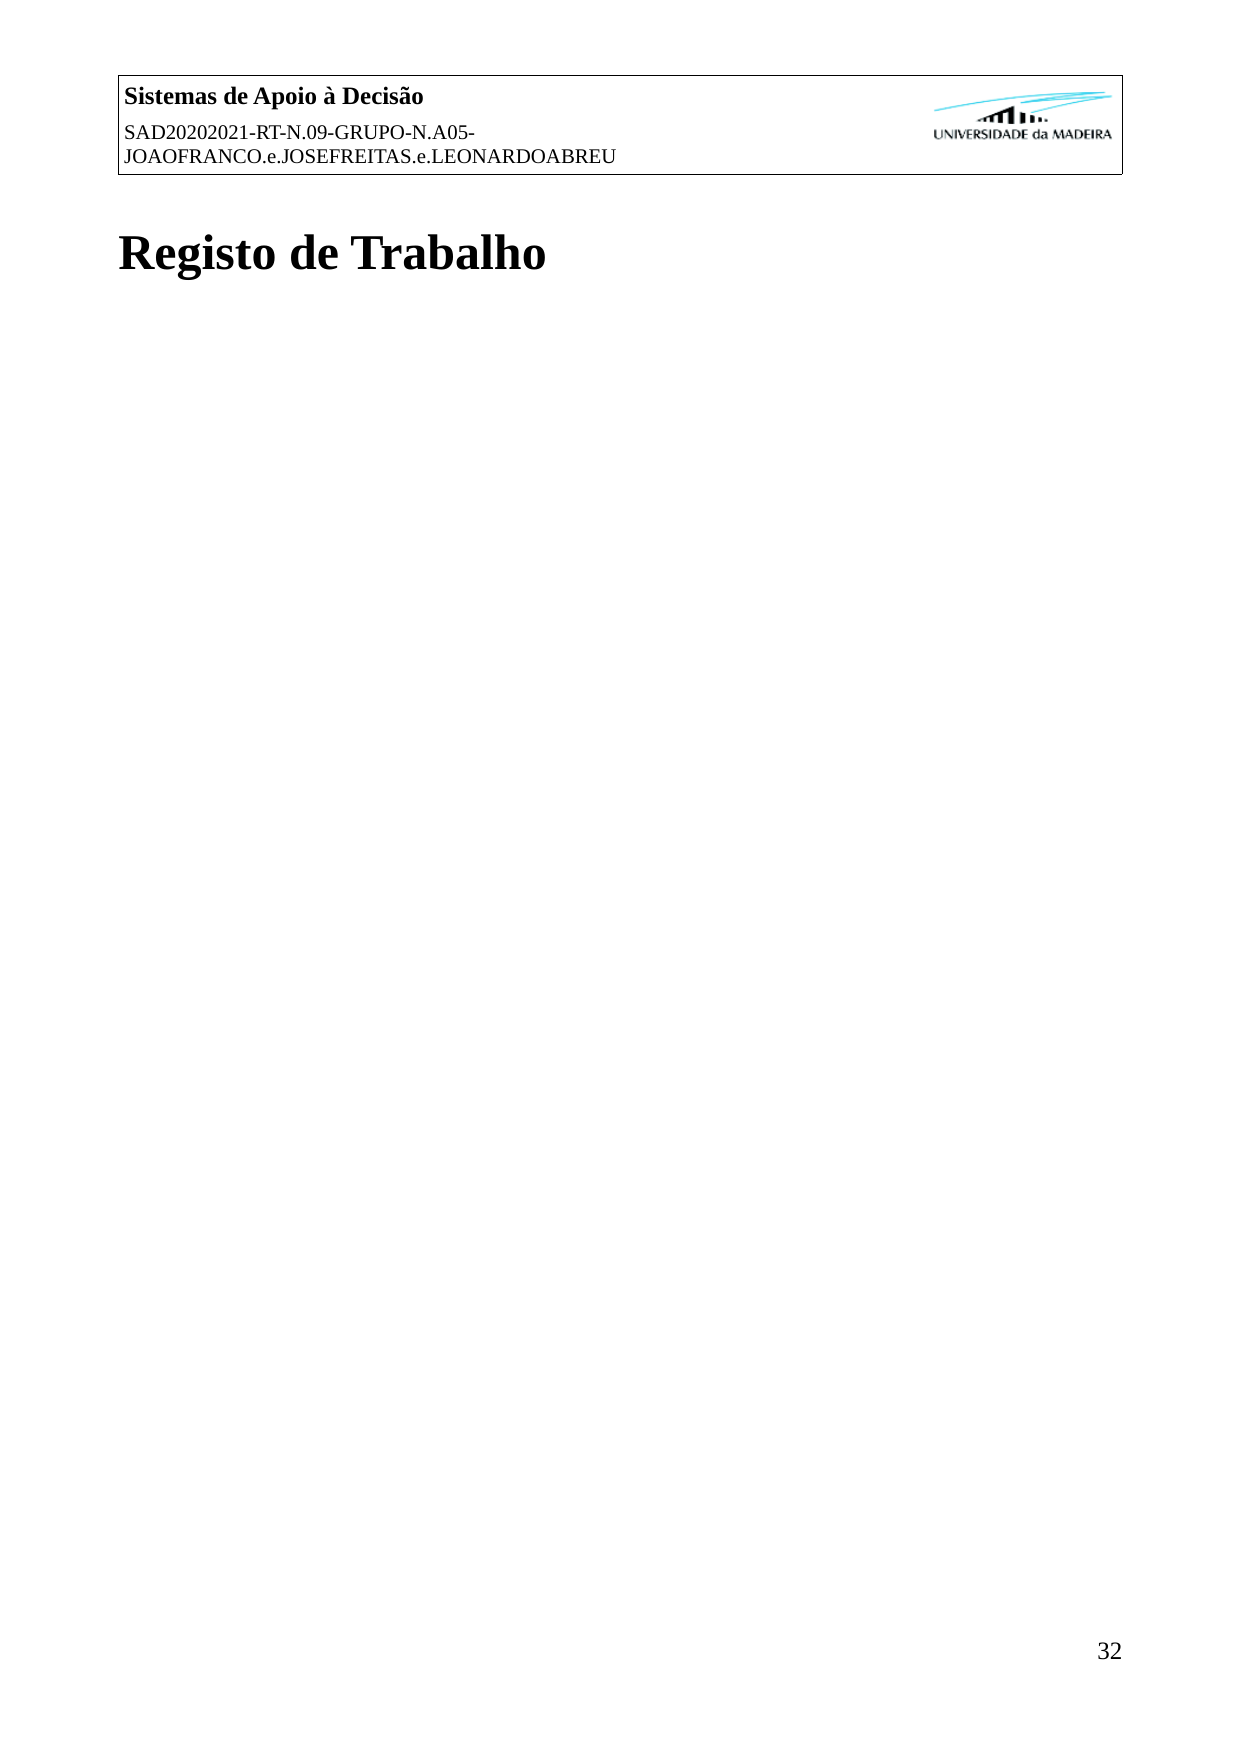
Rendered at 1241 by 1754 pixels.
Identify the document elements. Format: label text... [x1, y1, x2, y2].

picture [919, 80, 1120, 146]
subtitle Registo de Trabalho [118, 223, 1122, 281]
